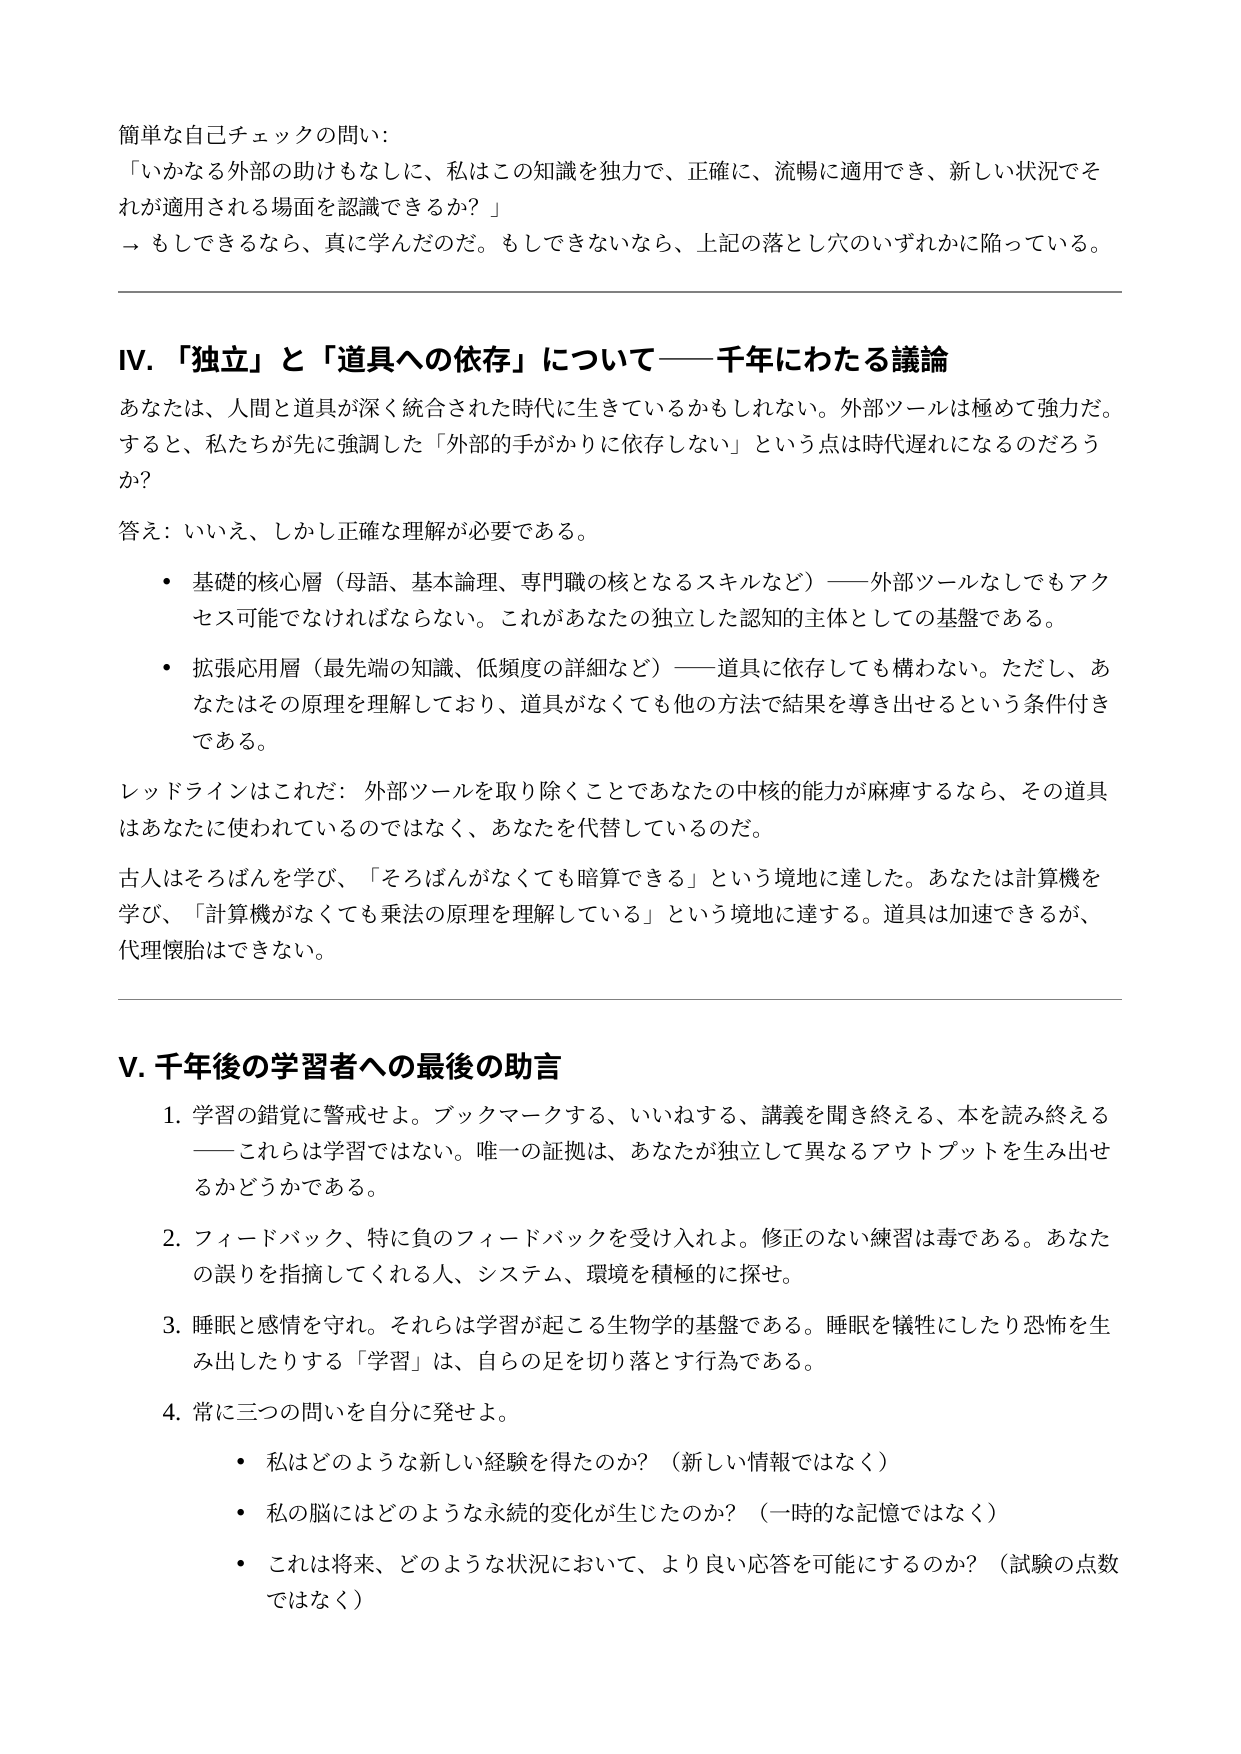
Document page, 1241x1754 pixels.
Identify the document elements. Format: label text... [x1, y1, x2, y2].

text レッドラインはこれだ： 外部ツールを取り除くことであなたの中核的能力が麻痺するなら、その道具はあなたに使われているのではなく、あなたを代替しているのだ。 [118, 774, 1122, 842]
list 私はどのような新しい経験を得たのか？（新しい情報ではなく） [236, 1446, 1122, 1477]
subtitle V. 千年後の学習者への最後の助言 [118, 1043, 1122, 1086]
list これは将来、どのような状況において、より良い応答を可能にするのか？（試験の点数ではなく） [236, 1547, 1122, 1615]
list 私の脳にはどのような永続的変化が生じたのか？（一時的な記憶ではなく） [236, 1496, 1122, 1528]
list 睡眠と感情を守れ。それらは学習が起こる生物学的基盤である。睡眠を犠牲にしたり恐怖を生み出したりする「学習」は、自らの足を切り落とす行為である。 [162, 1308, 1122, 1376]
list フィードバック、特に負のフィードバックを受け入れよ。修正のない練習は毒である。あなたの誤りを指摘してくれる人、システム、環境を積極的に探せ。 [162, 1221, 1122, 1289]
text 答え：いいえ、しかし正確な理解が必要である。 [118, 514, 1122, 545]
text あなたは、人間と道具が深く統合された時代に生きているかもしれない。外部ツールは極めて強力だ。すると、私たちが先に強調した「外部的手がかりに依存しない」という点は時代遅れになるのだろうか？ [118, 391, 1122, 495]
list 学習の錯覚に警戒せよ。ブックマークする、いいねする、講義を聞き終える、本を読み終える——これらは学習ではない。唯一の証拠は、あなたが独立して異なるアウトプットを生み出せるかどうかである。 [162, 1098, 1122, 1202]
text 古人はそろばんを学び、「そろばんがなくても暗算できる」という境地に達した。あなたは計算機を学び、「計算機がなくても乗法の原理を理解している」という境地に達する。道具は加速できるが、代理懐胎はできない。 [118, 861, 1122, 965]
list 拡張応用層（最先端の知識、低頻度の詳細など）——道具に依存しても構わない。ただし、あなたはその原理を理解しており、道具がなくても他の方法で結果を導き出せるという条件付きである。 [162, 652, 1122, 755]
subtitle IV. 「独立」と「道具への依存」について——千年にわたる議論 [118, 336, 1122, 378]
list 基礎的核心層（母語、基本論理、専門職の核となるスキルなど）——外部ツールなしでもアクセス可能でなければならない。これがあなたの独立した認知的主体としての基盤である。 [162, 565, 1122, 632]
text 簡単な自己チェックの問い： 「いかなる外部の助けもなしに、私はこの知識を独力で、正確に、流暢に適用でき、新しい状況でそれが適用される場面を認識できるか？」 → もしできるなら、真に学んだのだ。もしできないなら、上記の落とし穴のいずれかに陥っている。 [118, 118, 1122, 258]
list 常に三つの問いを自分に発せよ。 [162, 1395, 1122, 1426]
